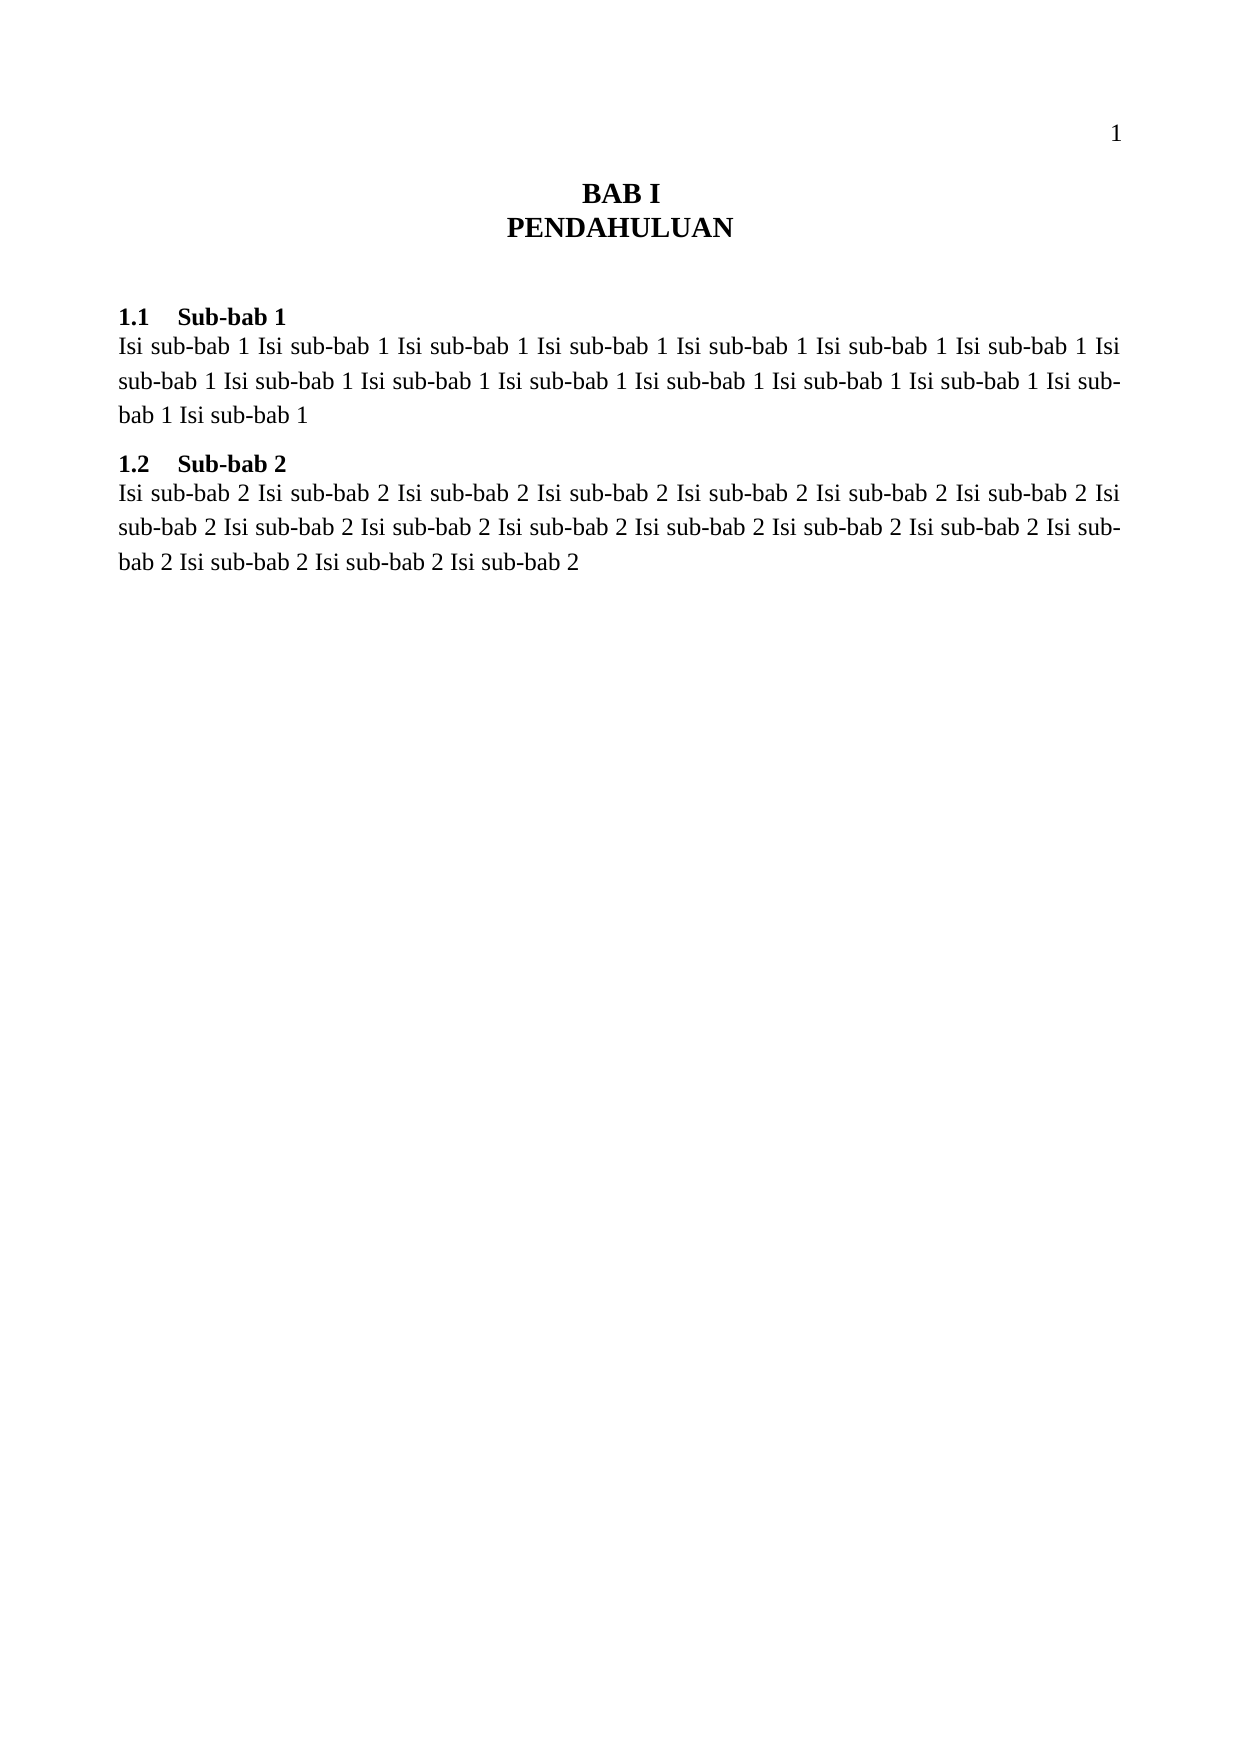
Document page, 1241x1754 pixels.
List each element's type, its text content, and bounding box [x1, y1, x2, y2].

subtitle Sub-bab 1 [118, 302, 1122, 331]
subtitle BAB I PENDAHULUAN [118, 176, 1122, 243]
subtitle Sub-bab 2 [118, 449, 1122, 478]
text Isi sub-bab 2 Isi sub-bab 2 Isi sub-bab 2 Isi sub-bab 2 Isi sub-bab 2 Isi sub-bab 2 Isi sub-bab 2 Isi sub-bab 2 Isi sub-bab 2 Isi sub-bab 2 Isi sub-bab 2 Isi sub-bab 2 Isi sub-bab 2 Isi sub-bab 2 Isi sub-bab 2 Isi sub-bab 2 Isi sub-bab 2 Isi sub-bab 2 [118, 478, 1122, 576]
text Isi sub-bab 1 Isi sub-bab 1 Isi sub-bab 1 Isi sub-bab 1 Isi sub-bab 1 Isi sub-bab 1 Isi sub-bab 1 Isi sub-bab 1 Isi sub-bab 1 Isi sub-bab 1 Isi sub-bab 1 Isi sub-bab 1 Isi sub-bab 1 Isi sub-bab 1 Isi sub-bab 1 Isi sub-bab 1 [118, 331, 1122, 429]
